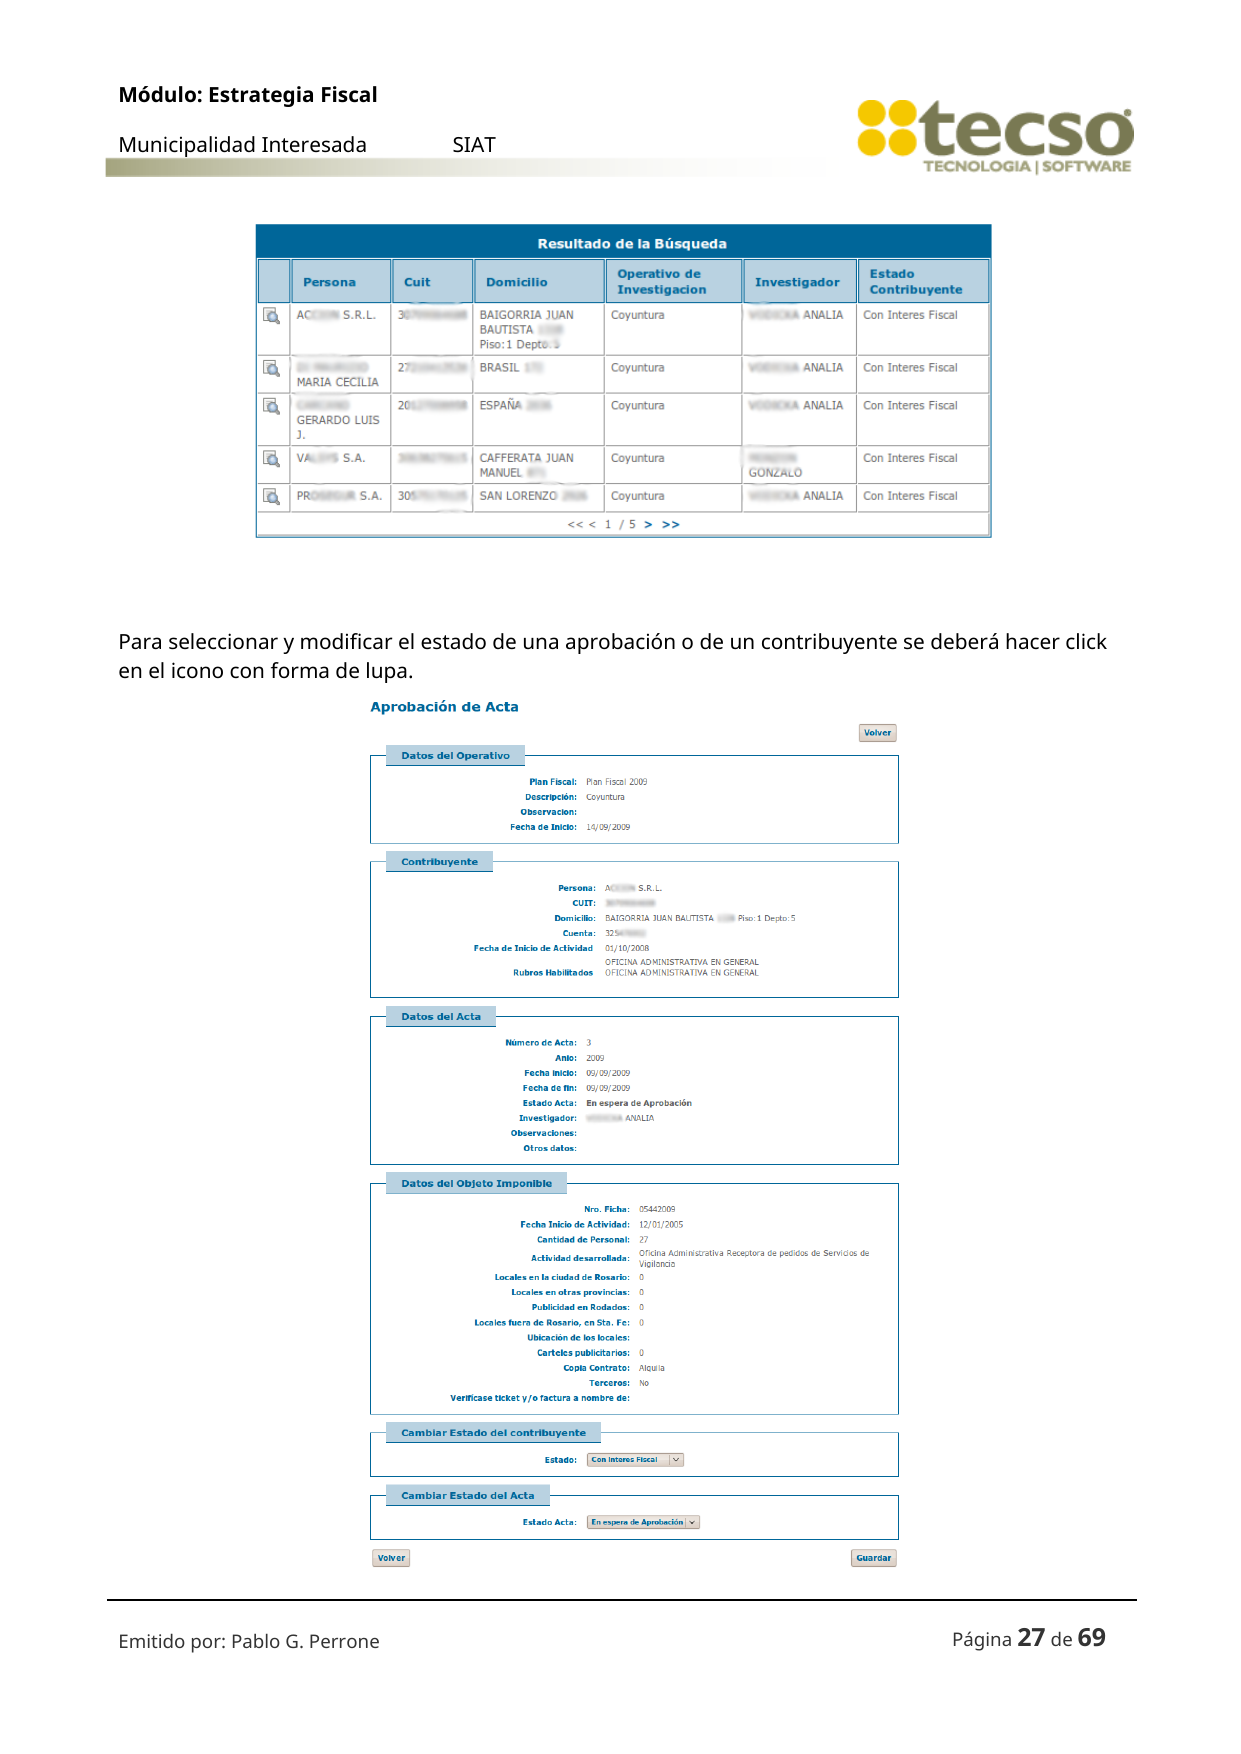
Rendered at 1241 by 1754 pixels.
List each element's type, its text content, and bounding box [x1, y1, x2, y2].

text Para seleccionar y modificar el estado de una aprobación o de un contribuyente se deberá hacer click en el icono con forma de lupa. [118, 627, 1122, 684]
picture [105, 100, 1134, 177]
picture [361, 696, 906, 1574]
picture [240, 219, 1000, 543]
